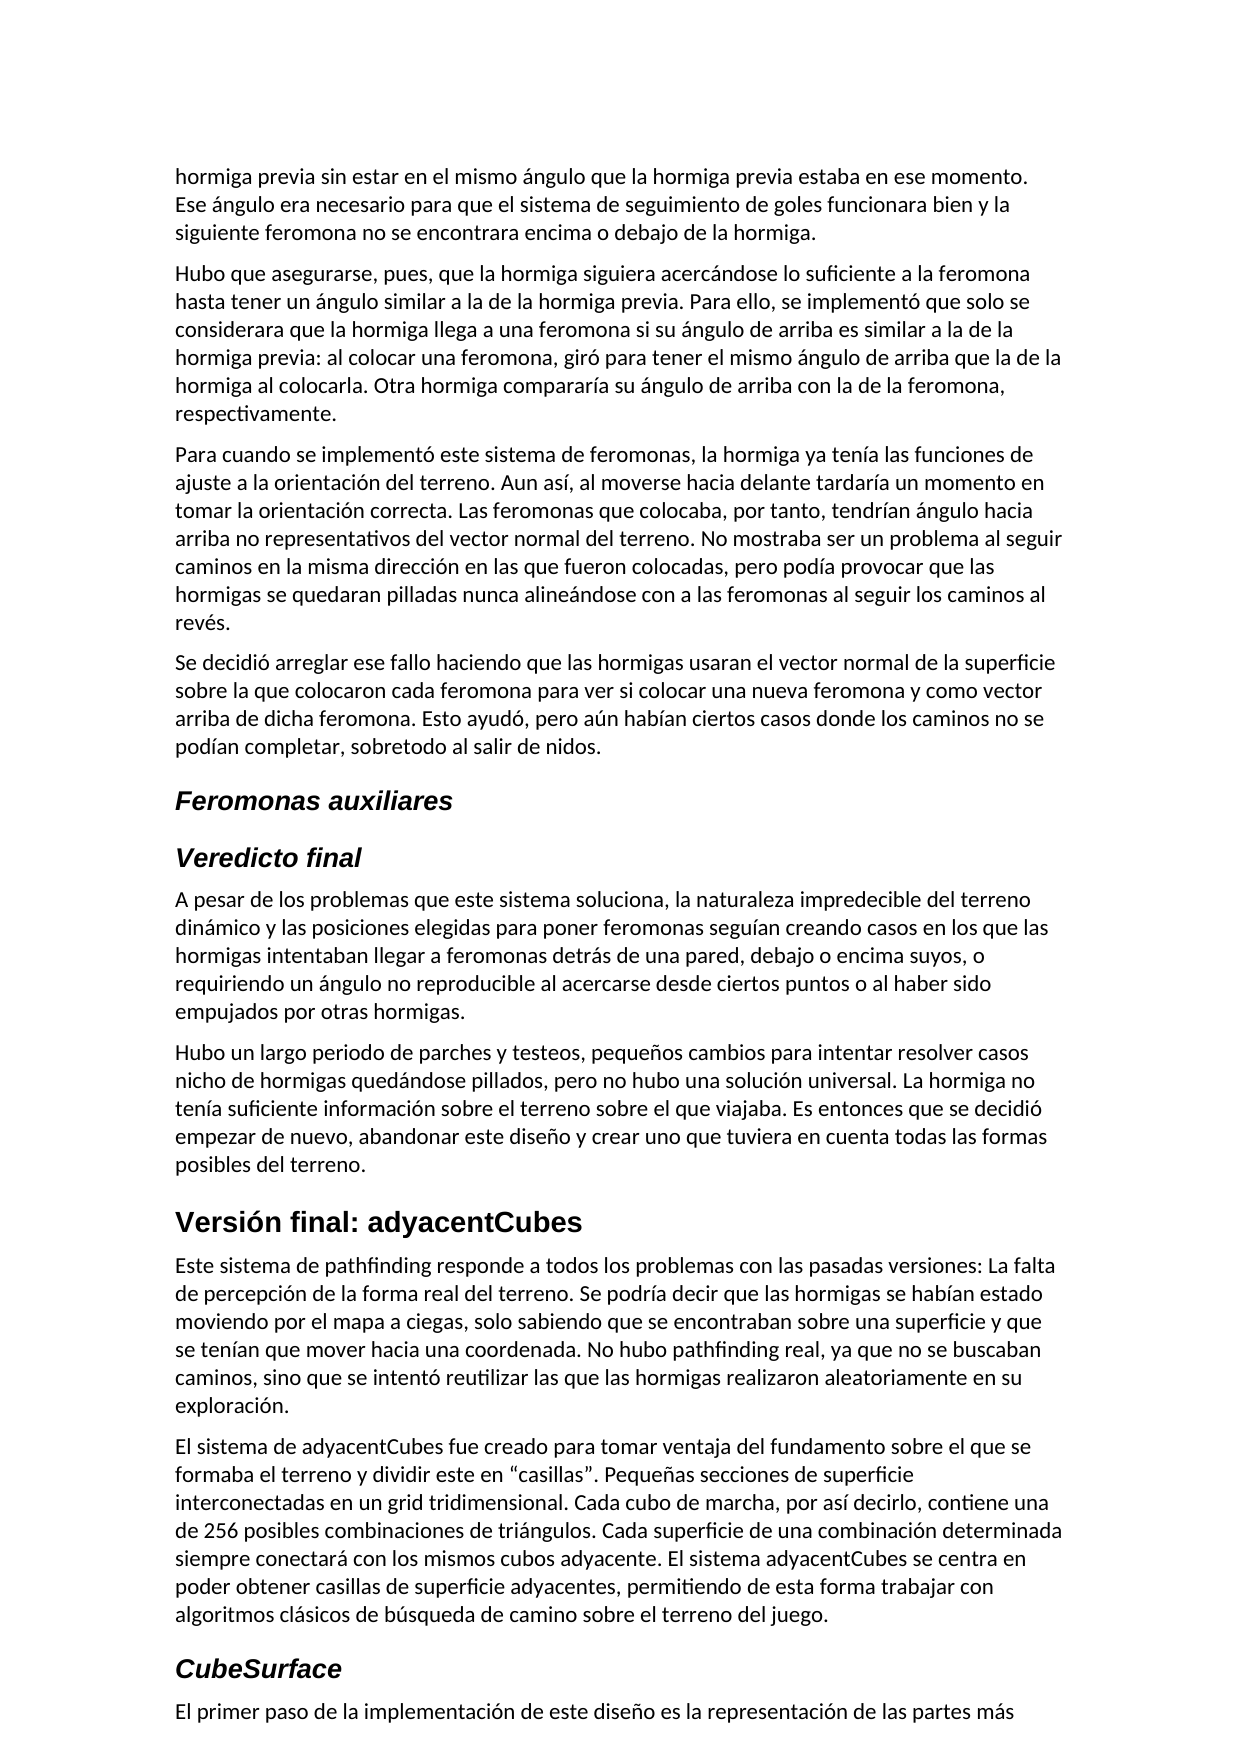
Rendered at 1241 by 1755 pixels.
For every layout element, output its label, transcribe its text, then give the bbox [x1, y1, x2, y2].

text Se decidió arreglar ese fallo haciendo que las hormigas usaran el vector normal de la superficie sobre la que colocaron cada feromona para ver si colocar una nueva feromona y como vector arriba de dicha feromona. Esto ayudó, pero aún habían ciertos casos donde los caminos no se podían completar, sobretodo al salir de nidos. [175, 648, 1065, 760]
text A pesar de los problemas que este sistema soluciona, la naturaleza impredecible del terreno dinámico y las posiciones elegidas para poner feromonas seguían creando casos en los que las hormigas intentaban llegar a feromonas detrás de una pared, debajo o encima suyos, o requiriendo un ángulo no reproducible al acercarse desde ciertos puntos o al haber sido empujados por otras hormigas. [175, 885, 1065, 1026]
text El primer paso de la implementación de este diseño es la representación de las partes más [175, 1697, 1065, 1725]
text Este sistema de pathfinding responde a todos los problemas con las pasadas versiones: La falta de percepción de la forma real del terreno. Se podría decir que las hormigas se habían estado moviendo por el mapa a ciegas, solo sabiendo que se encontraban sobre una superficie y que se tenían que mover hacia una coordenada. No hubo pathfinding real, ya que no se buscaban caminos, sino que se intentó reutilizar las que las hormigas realizaron aleatoriamente en su exploración. [175, 1251, 1065, 1419]
text hormiga previa sin estar en el mismo ángulo que la hormiga previa estaba en ese momento. Ese ángulo era necesario para que el sistema de seguimiento de goles funcionara bien y la siguiente feromona no se encontrara encima o debajo de la hormiga. [175, 162, 1065, 247]
subtitle CubeSurface [175, 1653, 1065, 1684]
subtitle Feromonas auxiliares [175, 785, 1065, 817]
text Hubo un largo periodo de parches y testeos, pequeños cambios para intentar resolver casos nicho de hormigas quedándose pillados, pero no hubo una solución universal. La hormiga no tenía suficiente información sobre el terreno sobre el que viajaba. Es entonces que se decidió empezar de nuevo, abandonar este diseño y crear uno que tuviera en cuenta todas las formas posibles del terreno. [175, 1038, 1065, 1178]
text Hubo que asegurarse, pues, que la hormiga siguiera acercándose lo suficiente a la feromona hasta tener un ángulo similar a la de la hormiga previa. Para ello, se implementó que solo se considerara que la hormiga llega a una feromona si su ángulo de arriba es similar a la de la hormiga previa: al colocar una feromona, giró para tener el mismo ángulo de arriba que la de la hormiga al colocarla. Otra hormiga compararía su ángulo de arriba con la de la feromona, respectivamente. [175, 259, 1065, 427]
subtitle Veredicto final [175, 842, 1065, 873]
text Para cuando se implementó este sistema de feromonas, la hormiga ya tenía las funciones de ajuste a la orientación del terreno. Aun así, al moverse hacia delante tardaría un momento en tomar la orientación correcta. Las feromonas que colocaba, por tanto, tendrían ángulo hacia arriba no representativos del vector normal del terreno. No mostraba ser un problema al seguir caminos en la misma dirección en las que fueron colocadas, pero podía provocar que las hormigas se quedaran pilladas nunca alineándose con a las feromonas al seguir los caminos al revés. [175, 440, 1065, 636]
text El sistema de adyacentCubes fue creado para tomar ventaja del fundamento sobre el que se formaba el terreno y dividir este en “casillas”. Pequeñas secciones de superficie interconectadas en un grid tridimensional. Cada cubo de marcha, por así decirlo, contiene una de 256 posibles combinaciones de triángulos. Cada superficie de una combinación determinada siempre conectará con los mismos cubos adyacente. El sistema adyacentCubes se centra en poder obtener casillas de superficie adyacentes, permitiendo de esta forma trabajar con algoritmos clásicos de búsqueda de camino sobre el terreno del juego. [175, 1432, 1065, 1628]
subtitle Versión final: adyacentCubes [175, 1205, 1065, 1239]
